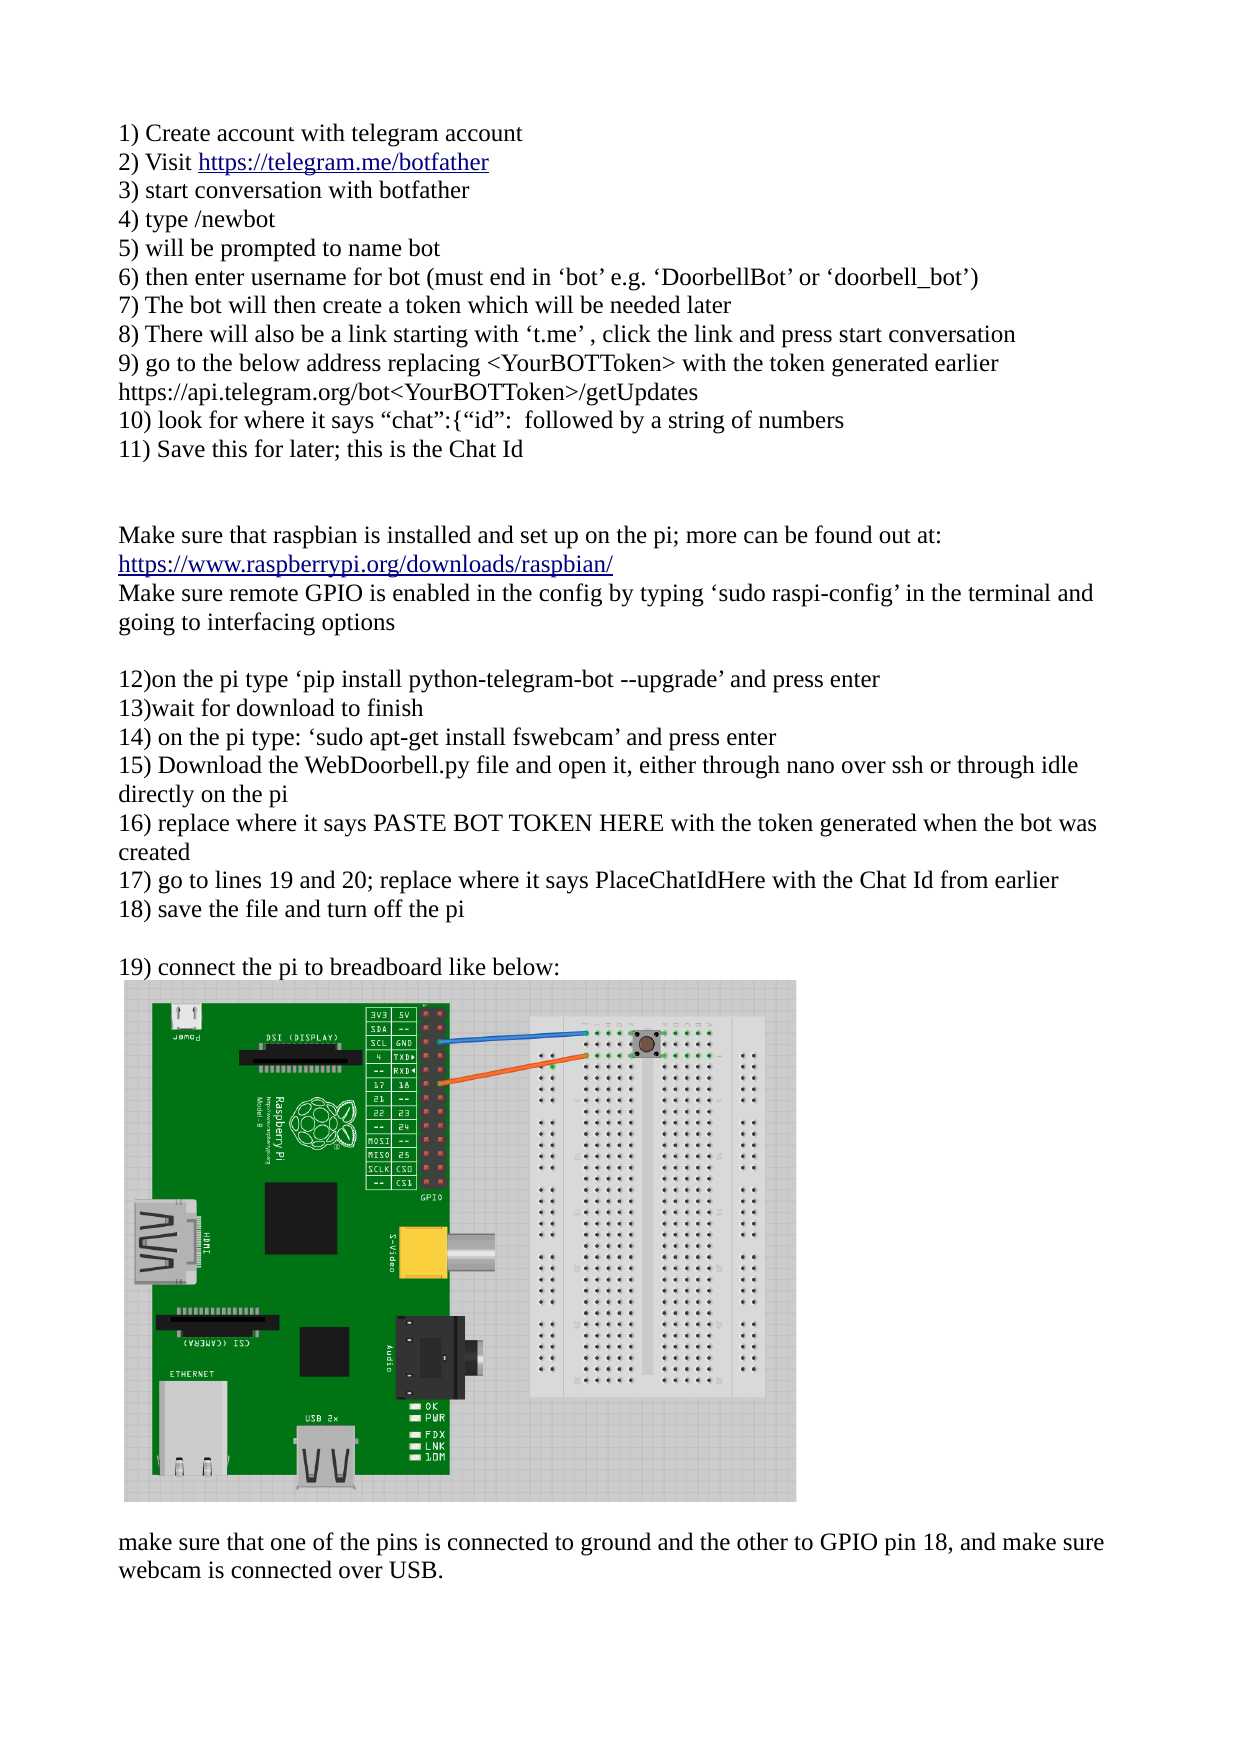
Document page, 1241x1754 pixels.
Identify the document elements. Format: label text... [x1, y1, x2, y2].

text 6) then enter username for bot (must end in ‘bot’ e.g. ‘DoorbellBot’ or ‘doorbell_bot’) [118, 262, 1122, 291]
text Make sure that raspbian is installed and set up on the pi; more can be found out at: [118, 521, 1122, 549]
text 10) look for where it says “chat”:{“id”: followed by a string of numbers [118, 406, 1122, 434]
text 4) type /newbot [118, 204, 1122, 233]
text 1) Create account with telegram account [118, 118, 1122, 147]
text 7) The bot will then create a token which will be needed later [118, 291, 1122, 319]
text 8) There will also be a link starting with ‘t.me’ , click the link and press start conversation [118, 319, 1122, 348]
text Make sure remote GPIO is enabled in the config by typing ‘sudo raspi-config’ in the terminal and going to interfacing options [118, 578, 1122, 636]
text 19) connect the pi to breadboard like below: [118, 952, 1122, 981]
text 9) go to the below address replacing <YourBOTToken> with the token generated earlier [118, 348, 1122, 377]
text 18) save the file and turn off the pi [118, 894, 1122, 923]
text 12)on the pi type ‘pip install python-telegram-bot --upgrade’ and press enter [118, 664, 1122, 693]
text 13)wait for download to finish [118, 693, 1122, 722]
text make sure that one of the pins is connected to ground and the other to GPIO pin 18, and make sure webcam is connected over USB. [118, 1527, 1122, 1584]
text 2) Visit https://telegram.me/botfather [118, 147, 1122, 176]
text 5) will be prompted to name bot [118, 233, 1122, 262]
text 16) replace where it says PASTE BOT TOKEN HERE with the token generated when the bot was created [118, 808, 1122, 866]
picture [124, 980, 797, 1502]
text 15) Download the WebDoorbell.py file and open it, either through nano over ssh or through idle directly on the pi [118, 751, 1122, 808]
text 3) start conversation with botfather [118, 176, 1122, 204]
text https://api.telegram.org/bot<YourBOTToken>/getUpdates [118, 377, 1122, 406]
text 14) on the pi type: ‘sudo apt-get install fswebcam’ and press enter [118, 722, 1122, 751]
text 17) go to lines 19 and 20; replace where it says PlaceChatIdHere with the Chat Id from earlier [118, 866, 1122, 894]
text https://www.raspberrypi.org/downloads/raspbian/ [118, 549, 1122, 578]
text 11) Save this for later; this is the Chat Id [118, 434, 1122, 463]
